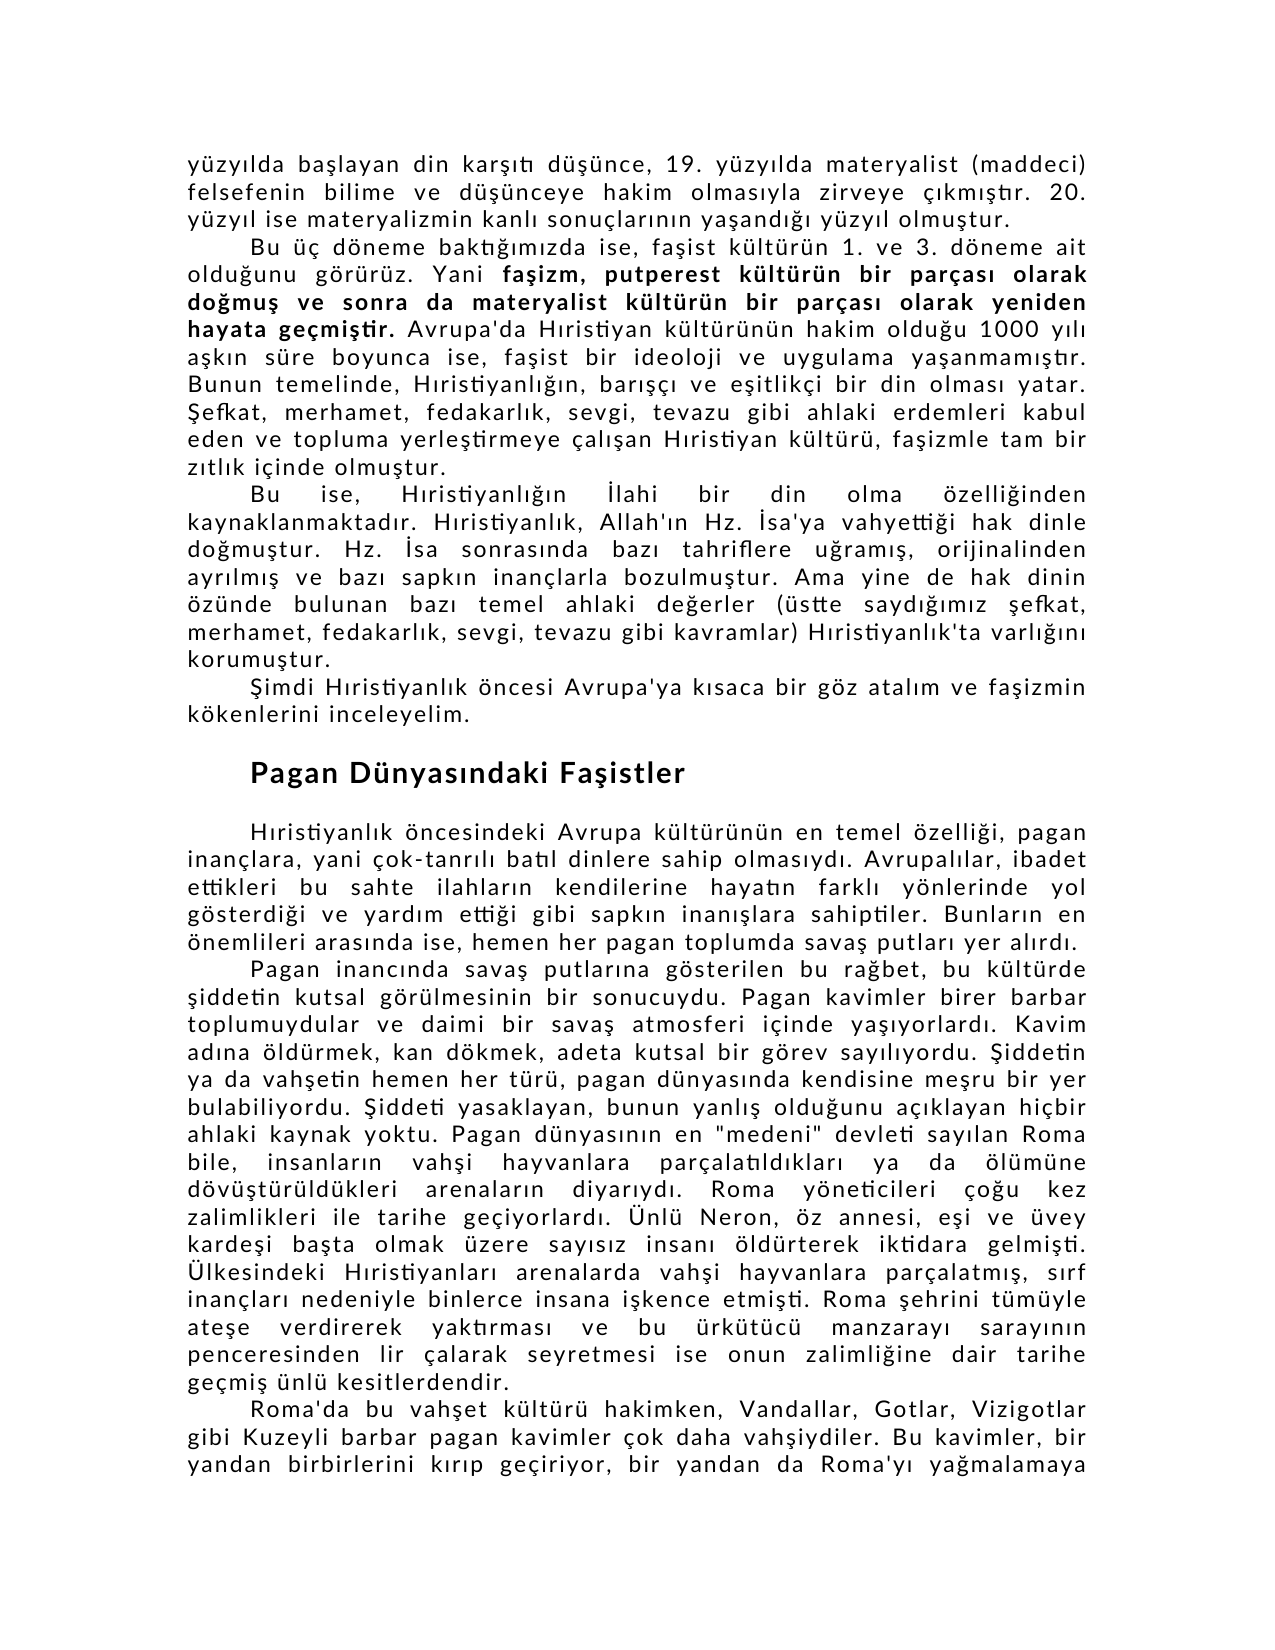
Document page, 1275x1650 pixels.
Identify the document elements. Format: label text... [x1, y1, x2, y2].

text Pagan inancında savaş putlarına gösterilen bu rağbet, bu kültürde şiddetin kutsal görülmesinin bir sonucuydu. Pagan kavimler birer barbar toplumuydular ve daimi bir savaş atmosferi içinde yaşıyorlardı. Kavim adına öldürmek, kan dökmek, adeta kutsal bir görev sayılıyordu. Şiddetin ya da vahşetin hemen her türü, pagan dünyasında kendisine meşru bir yer bulabiliyordu. Şiddeti yasaklayan, bunun yanlış olduğunu açıklayan hiçbir ahlaki kaynak yoktu. Pagan dünyasının en "medeni" devleti sayılan Roma bile, insanların vahşi hayvanlara parçalatıldıkları ya da ölümüne dövüştürüldükleri arenaların diyarıydı. Roma yöneticileri çoğu kez zalimlikleri ile tarihe geçiyorlardı. Ünlü Neron, öz annesi, eşi ve üvey kardeşi başta olmak üzere sayısız insanı öldürterek iktidara gelmişti. Ülkesindeki Hıristiyanları arenalarda vahşi hayvanlara parçalatmış, sırf inançları nedeniyle binlerce insana işkence etmişti. Roma şehrini tümüyle ateşe verdirerek yaktırması ve bu ürkütücü manzarayı sarayının penceresinden lir çalarak seyretmesi ise onun zalimliğine dair tarihe geçmiş ünlü kesitlerdendir. [187, 955, 1087, 1395]
text yüzyılda başlayan din karşıtı düşünce, 19. yüzyılda materyalist (maddeci) felsefenin bilime ve düşünceye hakim olmasıyla zirveye çıkmıştır. 20. yüzyıl ise materyalizmin kanlı sonuçlarının yaşandığı yüzyıl olmuştur. [187, 150, 1087, 232]
text Pagan Dünyasındaki Faşistler [187, 755, 1087, 790]
text Şimdi Hıristiyanlık öncesi Avrupa'ya kısaca bir göz atalım ve faşizmin kökenlerini inceleyelim. [187, 672, 1087, 727]
text Bu üç döneme baktığımızda ise, faşist kültürün 1. ve 3. döneme ait olduğunu görürüz. Yani faşizm, putperest kültürün bir parçası olarak doğmuş ve sonra da materyalist kültürün bir parçası olarak yeniden hayata geçmiştir. Avrupa'da Hıristiyan kültürünün hakim olduğu 1000 yılı aşkın süre boyunca ise, faşist bir ideoloji ve uygulama yaşanmamıştır. Bunun temelinde, Hıristiyanlığın, barışçı ve eşitlikçi bir din olması yatar. Şefkat, merhamet, fedakarlık, sevgi, tevazu gibi ahlaki erdemleri kabul eden ve topluma yerleştirmeye çalışan Hıristiyan kültürü, faşizmle tam bir zıtlık içinde olmuştur. [187, 232, 1087, 480]
text Hıristiyanlık öncesindeki Avrupa kültürünün en temel özelliği, pagan inançlara, yani çok-tanrılı batıl dinlere sahip olmasıydı. Avrupalılar, ibadet ettikleri bu sahte ilahların kendilerine hayatın farklı yönlerinde yol gösterdiği ve yardım ettiği gibi sapkın inanışlara sahiptiler. Bunların en önemlileri arasında ise, hemen her pagan toplumda savaş putları yer alırdı. [187, 817, 1087, 955]
text Bu ise, Hıristiyanlığın İlahi bir din olma özelliğinden kaynaklanmaktadır. Hıristiyanlık, Allah'ın Hz. İsa'ya vahyettiği hak dinle doğmuştur. Hz. İsa sonrasında bazı tahriflere uğramış, orijinalinden ayrılmış ve bazı sapkın inançlarla bozulmuştur. Ama yine de hak dinin özünde bulunan bazı temel ahlaki değerler (üstte saydığımız şefkat, merhamet, fedakarlık, sevgi, tevazu gibi kavramlar) Hıristiyanlık'ta varlığını korumuştur. [187, 480, 1087, 672]
text Roma'da bu vahşet kültürü hakimken, Vandallar, Gotlar, Vizigotlar gibi Kuzeyli barbar pagan kavimler çok daha vahşiydiler. Bu kavimler, bir yandan birbirlerini kırıp geçiriyor, bir yandan da Roma'yı yağmalamaya [187, 1395, 1087, 1477]
